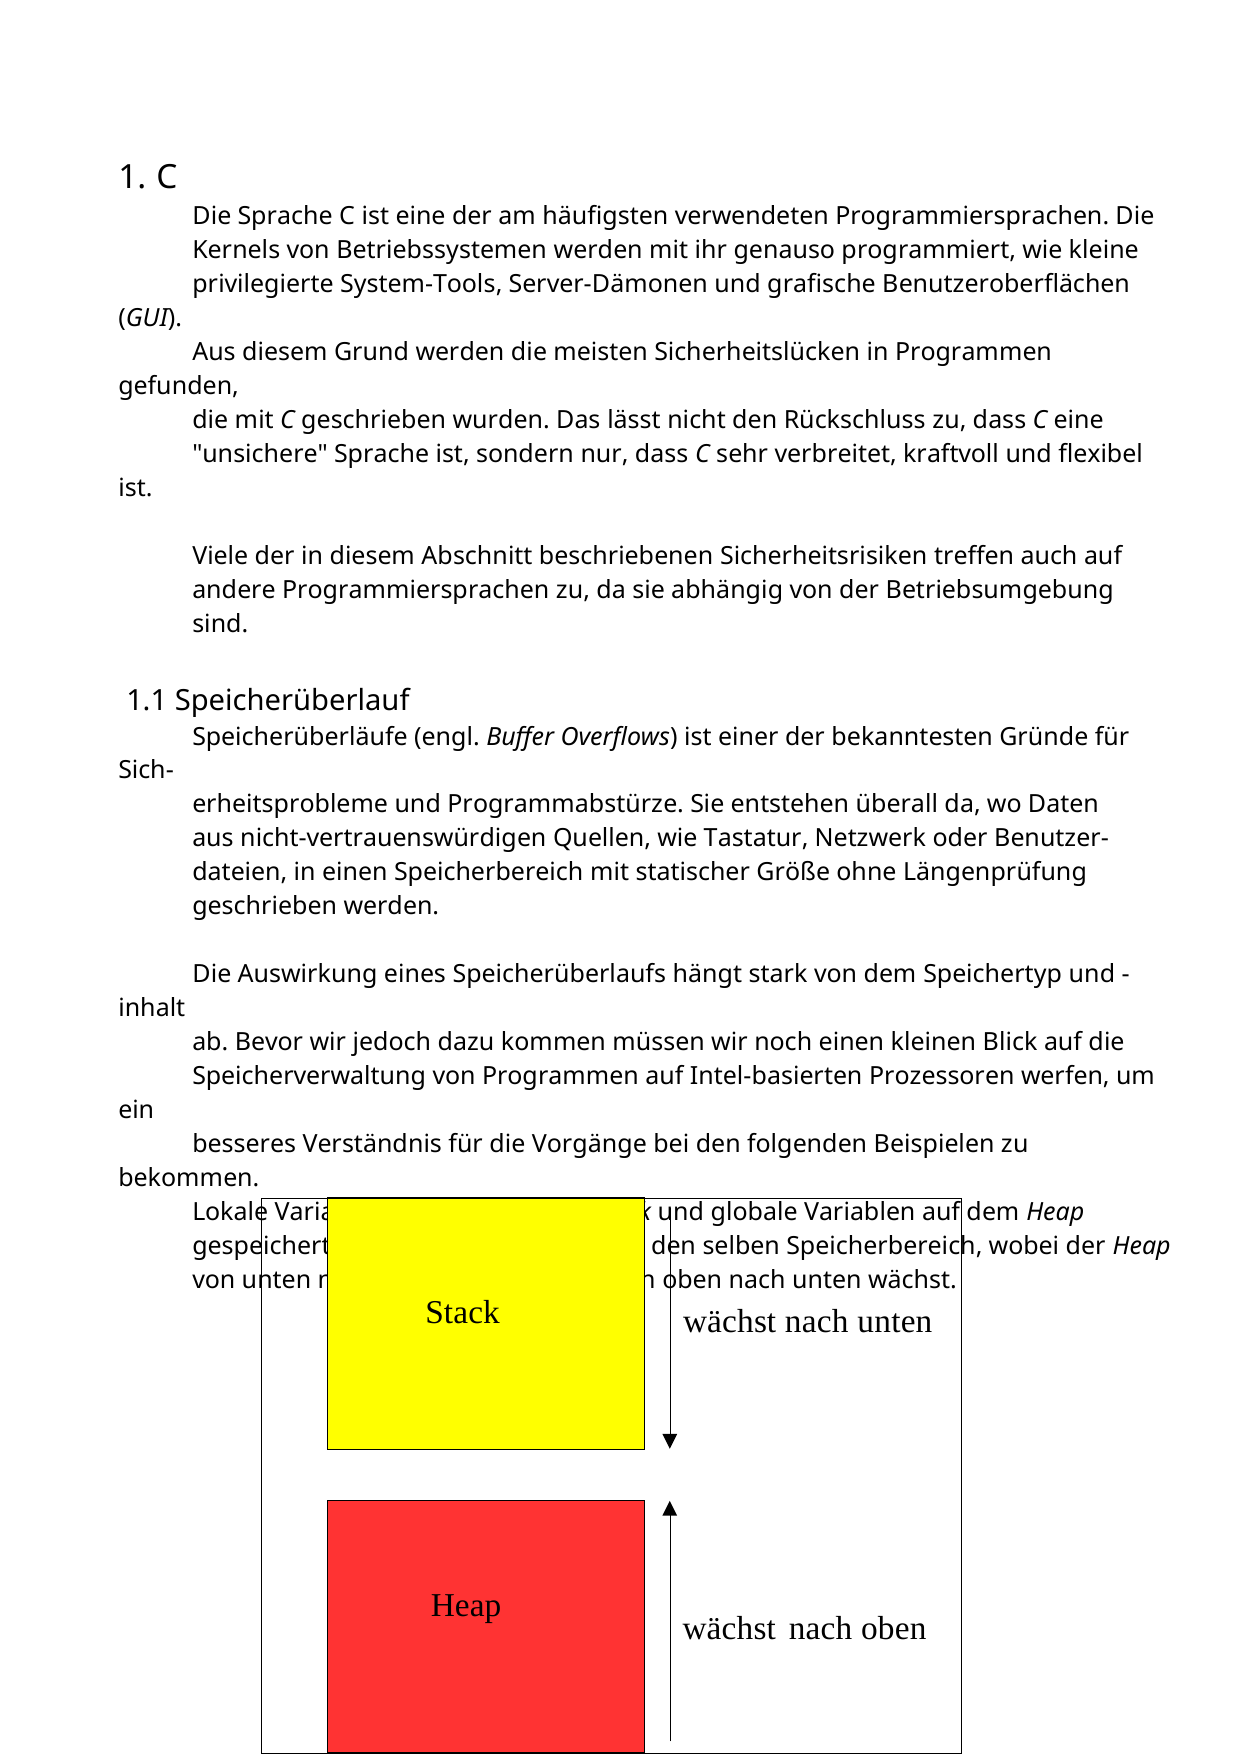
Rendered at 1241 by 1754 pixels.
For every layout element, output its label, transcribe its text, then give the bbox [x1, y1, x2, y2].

text die mit C geschrieben wurden. Das lässt nicht den Rückschluss zu, dass C eine [118, 402, 1173, 436]
text Aus diesem Grund werden die meisten Sicherheitslücken in Programmen gefunden, [118, 334, 1173, 402]
text erheitsprobleme und Programmabstürze. Sie entstehen überall da, wo Daten [118, 786, 1173, 820]
text Die Auswirkung eines Speicherüberlaufs hängt stark von dem Speichertyp und -inhalt [118, 956, 1173, 1024]
text ab. Bevor wir jedoch dazu kommen müssen wir noch einen kleinen Blick auf die [118, 1024, 1173, 1058]
text Kernels von Betriebssystemen werden mit ihr genauso programmiert, wie kleine [118, 232, 1173, 266]
text gespeichert. Stack und Heap teilen sich den selben Speicherbereich, wobei der Heap [118, 1228, 261, 1262]
text Viele der in diesem Abschnitt beschriebenen Sicherheitsrisiken treffen auch auf [118, 538, 1173, 572]
text dateien, in einen Speicherbereich mit statischer Größe ohne Längenprüfung [118, 854, 1173, 888]
list C [118, 152, 1173, 198]
text "unsichere" Sprache ist, sondern nur, dass C sehr verbreitet, kraftvoll und flexibel ist. [118, 436, 1173, 504]
text gespeichert. Stack und Heap teilen sich den selben Speicherbereich, wobei der Heap [262, 1228, 327, 1262]
text von unten nach oben und der Stack von oben nach unten wächst. [962, 1262, 1173, 1296]
text Speicherverwaltung von Programmen auf Intel-basierten Prozessoren werfen, um ein [118, 1058, 1173, 1126]
text von unten nach oben und der Stack von oben nach unten wächst. [118, 1262, 261, 1296]
text geschrieben werden. [118, 888, 1173, 922]
text aus nicht-vertrauenswürdigen Quellen, wie Tastatur, Netzwerk oder Benutzer- [118, 820, 1173, 854]
text von unten nach oben und der Stack von oben nach unten wächst. [262, 1262, 327, 1296]
text gespeichert. Stack und Heap teilen sich den selben Speicherbereich, wobei der Heap [671, 1228, 961, 1262]
text Lokale Variablen werden auf dem Stack und globale Variablen auf dem Heap [118, 1194, 1173, 1228]
text sind. [118, 606, 1173, 639]
list Speicherüberlauf [126, 679, 1173, 718]
text privilegierte System-Tools, Server-Dämonen und grafische Benutzeroberflächen (GUI). [118, 266, 1173, 334]
text Speicherüberläufe (engl. Buffer Overflows) ist einer der bekanntesten Gründe für Sich- [118, 718, 1173, 786]
text gespeichert. Stack und Heap teilen sich den selben Speicherbereich, wobei der Heap [962, 1228, 1173, 1262]
text andere Programmiersprachen zu, da sie abhängig von der Betriebsumgebung [118, 572, 1173, 606]
text besseres Verständnis für die Vorgänge bei den folgenden Beispielen zu bekommen. [118, 1126, 1173, 1194]
text von unten nach oben und der Stack von oben nach unten wächst. [671, 1262, 961, 1296]
text Die Sprache C ist eine der am häufigsten verwendeten Programmiersprachen. Die [118, 198, 1173, 232]
